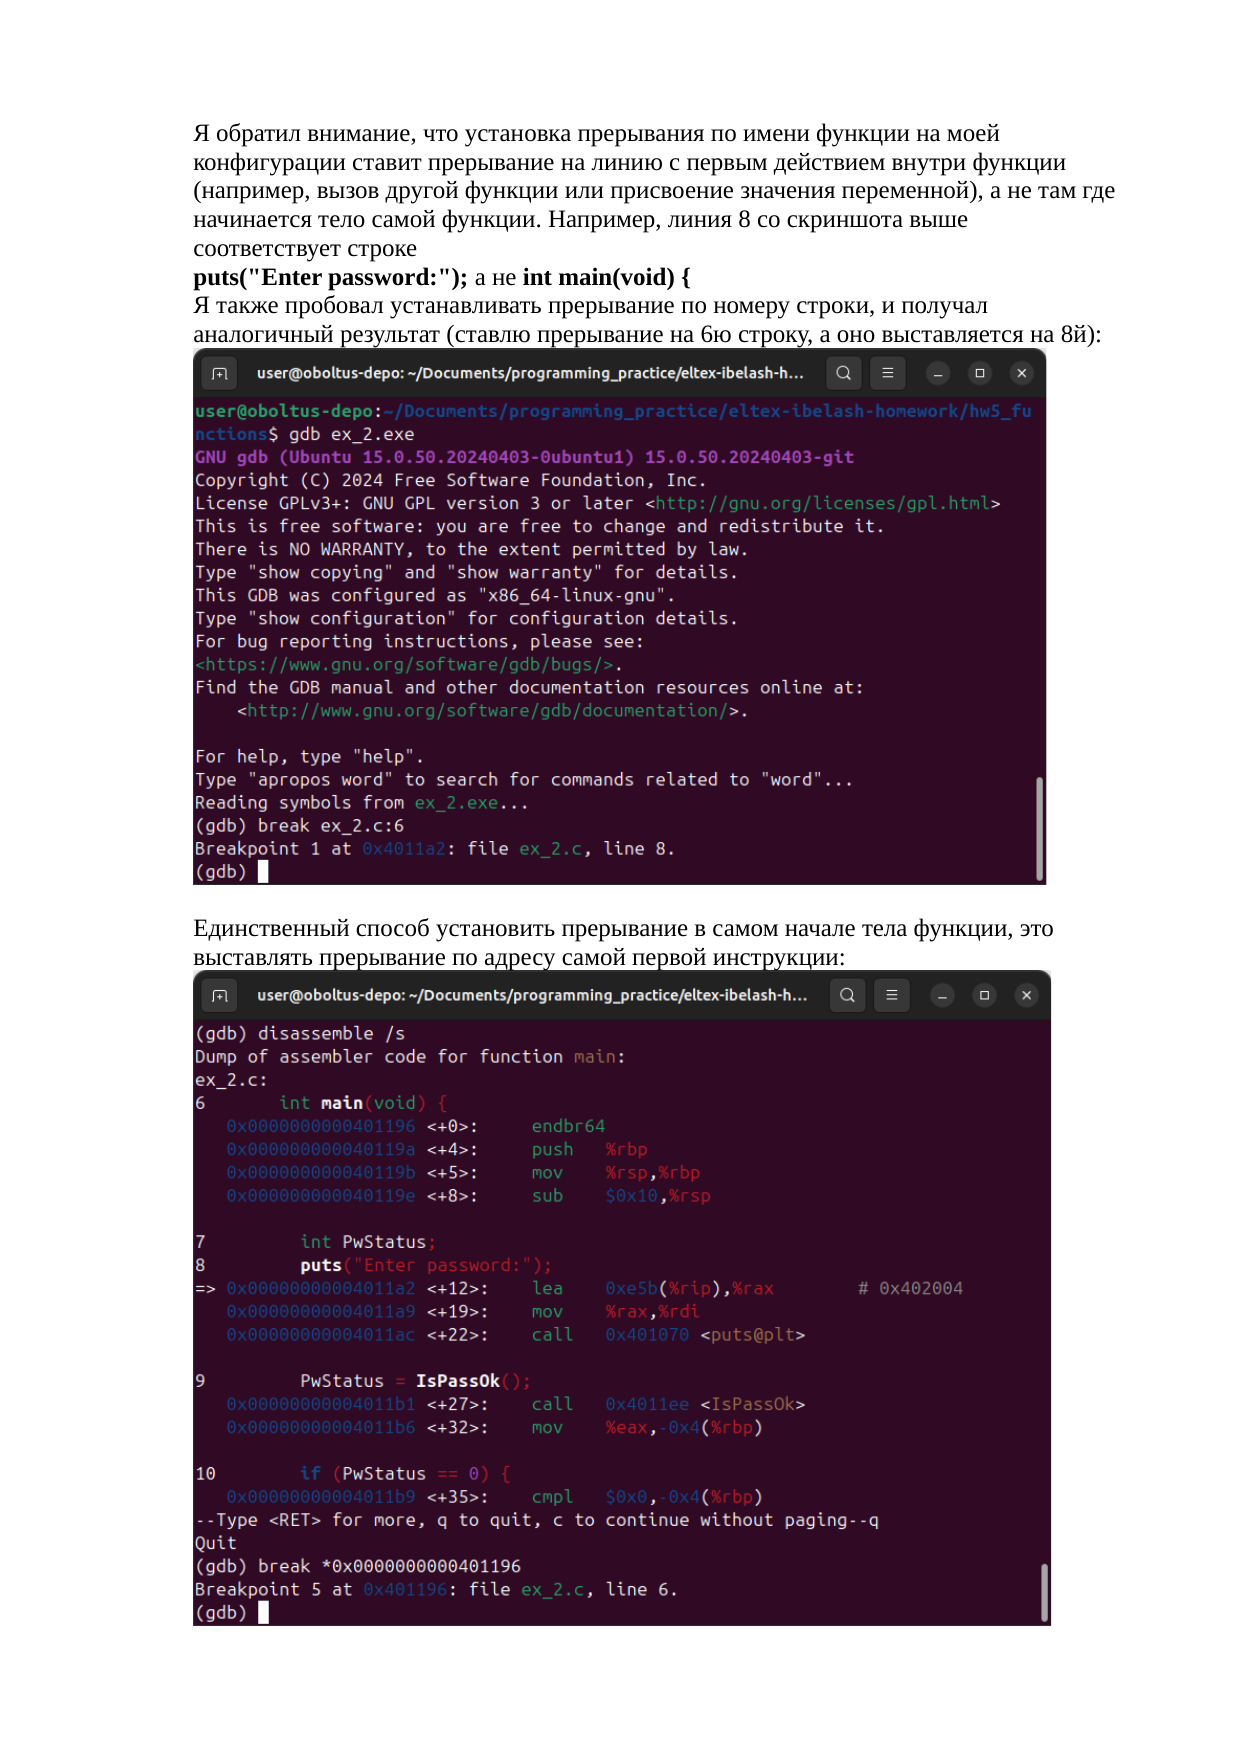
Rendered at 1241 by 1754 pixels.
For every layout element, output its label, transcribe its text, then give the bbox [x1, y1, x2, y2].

list puts("Enter password:"); а не int main(void) { [156, 262, 1122, 291]
list Я также пробовал устанавливать прерывание по номеру строки, и получал аналогичный результат (ставлю прерывание на 6ю строку, а оно выставляется на 8й): Единственный способ установить прерывание в самом начале тела функции, это выставлять прерывание по адресу самой первой инструкции: [156, 291, 1122, 1626]
picture [193, 348, 1047, 885]
list Я обратил внимание, что установка прерывания по имени функции на моей конфигурации ставит прерывание на линию с первым действием внутри функции (например, вызов другой функции или присвоение значения переменной), а не там где начинается тело самой функции. Например, линия 8 со скриншота выше соответствует строке [156, 118, 1122, 262]
picture [193, 970, 1052, 1626]
